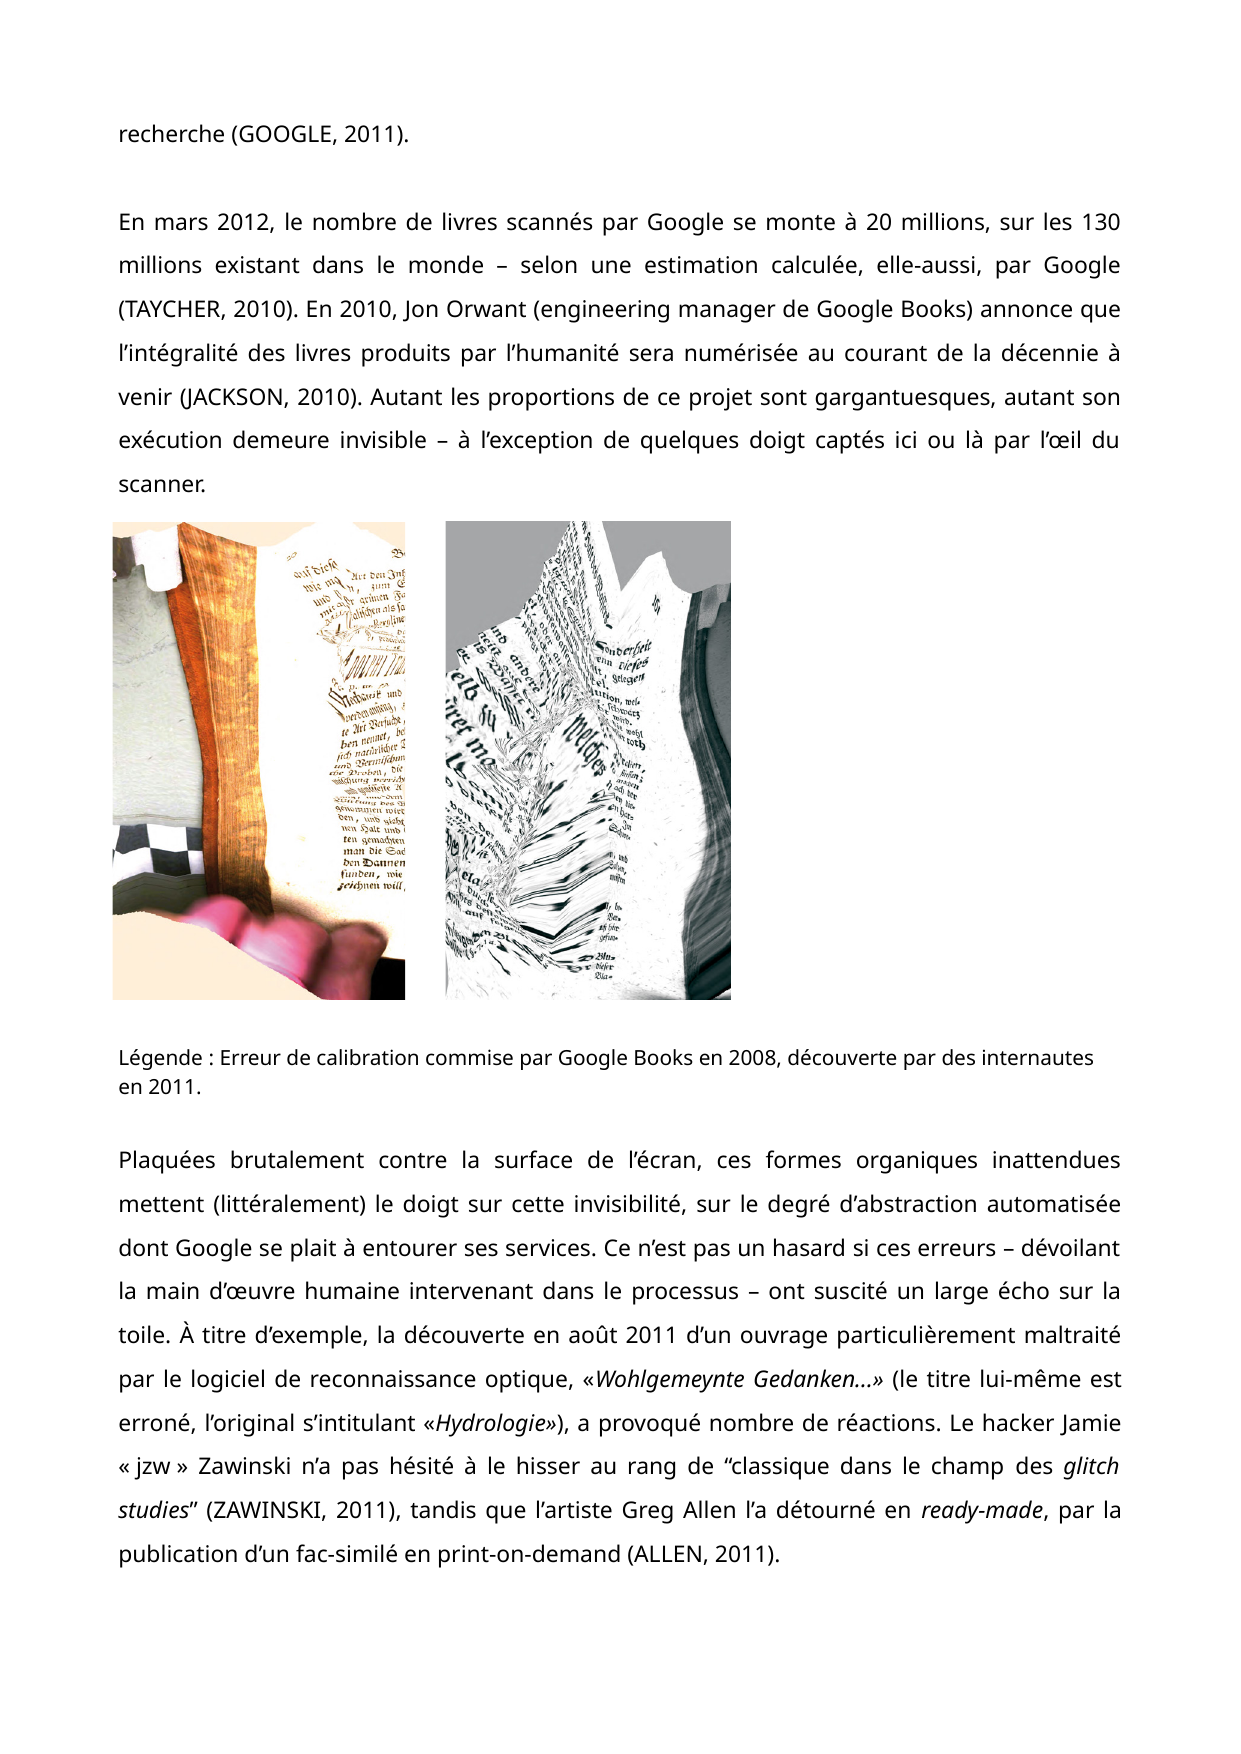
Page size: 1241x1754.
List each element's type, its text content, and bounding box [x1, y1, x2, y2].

text recherche (GOOGLE, 2011). [118, 118, 1122, 149]
picture [445, 521, 731, 1000]
text Plaquées brutalement contre la surface de l’écran, ces formes organiques inattendues mettent (littéralement) le doigt sur cette invisibilité, sur le degré d’abstraction automatisée dont Google se plait à entourer ses services. Ce n’est pas un hasard si ces erreurs – dévoilant la main d’œuvre humaine intervenant dans le processus – ont suscité un large écho sur la toile. À titre d’exemple, la découverte en août 2011 d’un ouvrage particulièrement maltraité par le logiciel de reconnaissance optique, «Wohlgemeynte Gedanken...» (le titre lui-même est erroné, l’original s’intitulant «Hydrologie»), a provoqué nombre de réactions. Le hacker Jamie « jzw » Zawinski n’a pas hésité à le hisser au rang de “classique dans le champ des glitch studies” (ZAWINSKI, 2011), tandis que l’artiste Greg Allen l’a détourné en ready-made, par la publication d’un fac-similé en print-on-demand (ALLEN, 2011). [118, 1144, 1122, 1569]
text En mars 2012, le nombre de livres scannés par Google se monte à 20 millions, sur les 130 millions existant dans le monde – selon une estimation calculée, elle-aussi, par Google (TAYCHER, 2010). En 2010, Jon Orwant (engineering manager de Google Books) annonce que l’intégralité des livres produits par l’humanité sera numérisée au courant de la décennie à venir (JACKSON, 2010). Autant les proportions de ce projet sont gargantuesques, autant son exécution demeure invisible – à l’exception de quelques doigt captés ici ou là par l’œil du scanner. [118, 206, 1122, 499]
picture [112, 522, 406, 1000]
text Légende : Erreur de calibration commise par Google Books en 2008, découverte par des internautes en 2011. [118, 1043, 1122, 1100]
